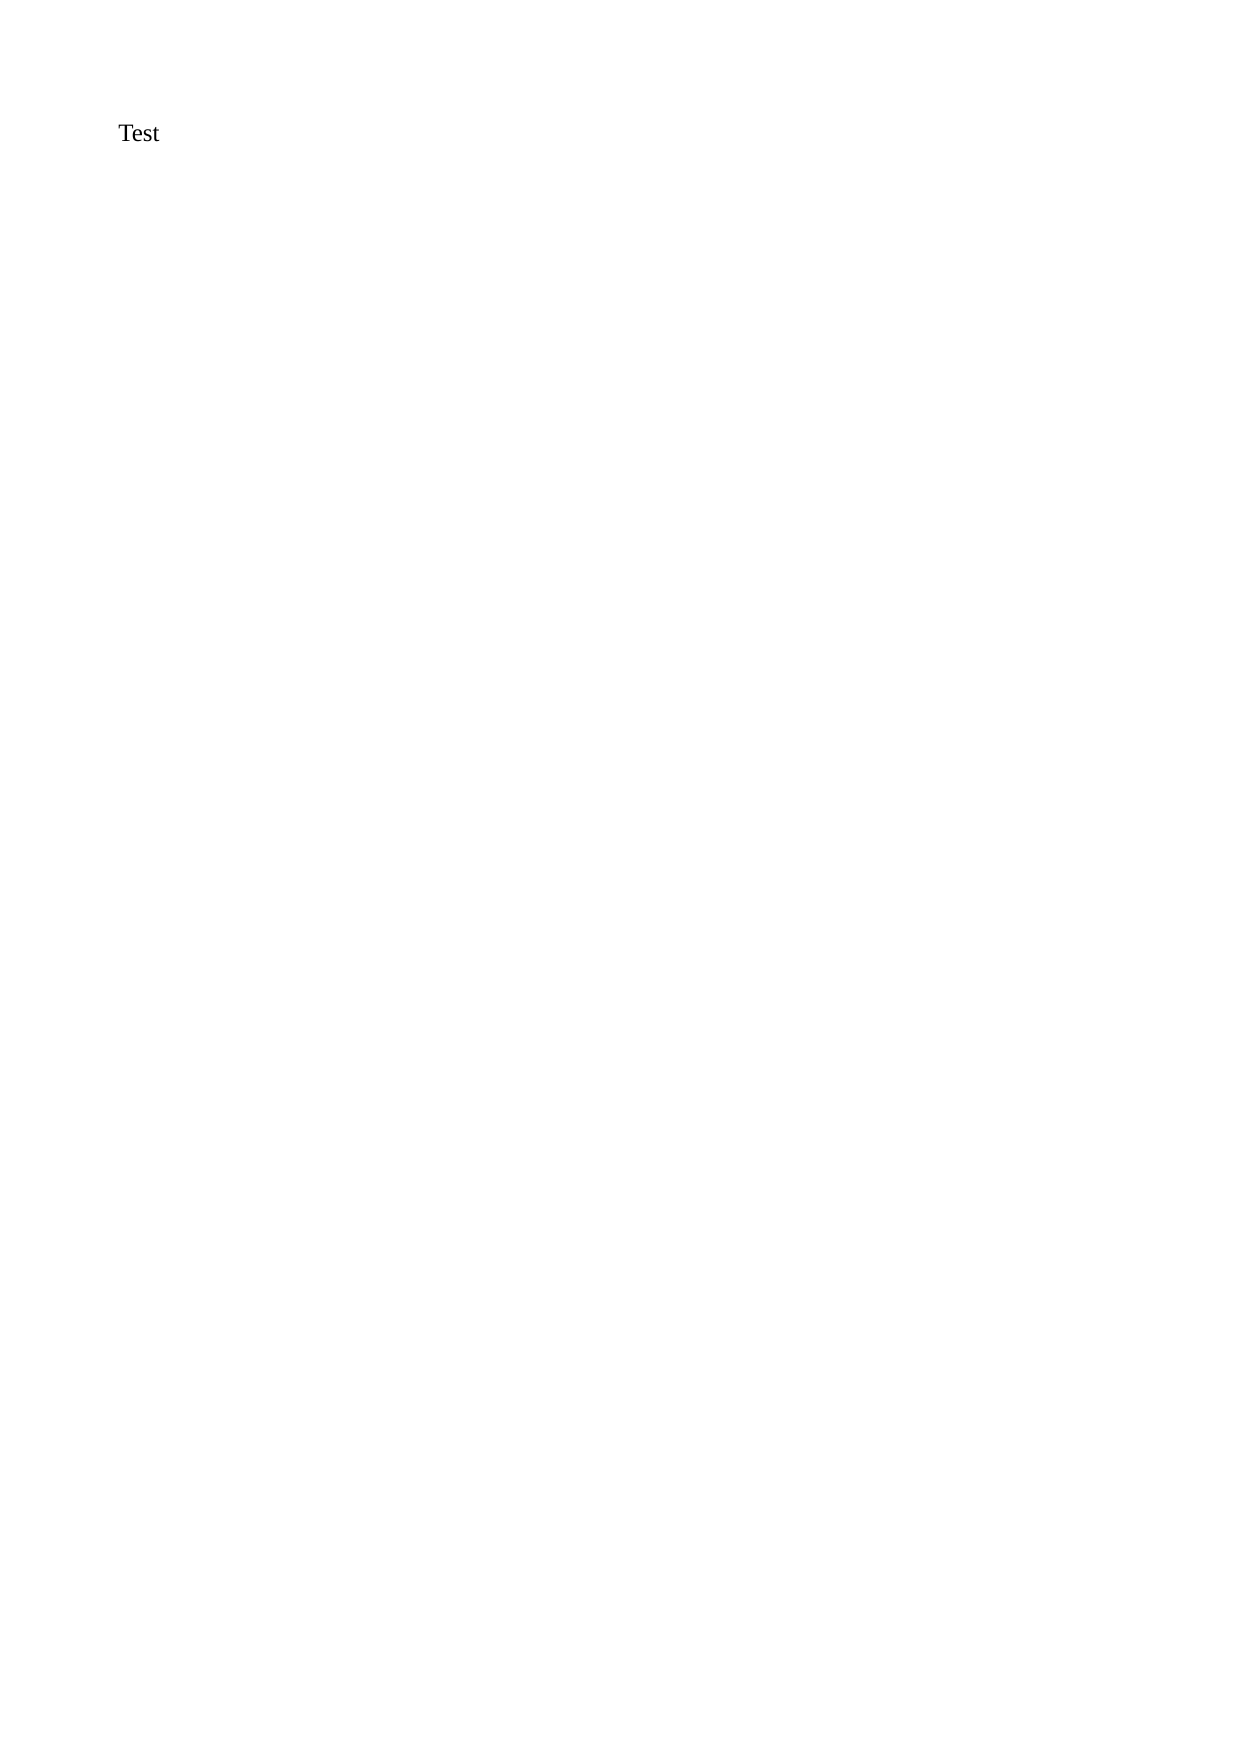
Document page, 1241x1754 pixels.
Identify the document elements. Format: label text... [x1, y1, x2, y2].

text Test [118, 118, 1122, 147]
